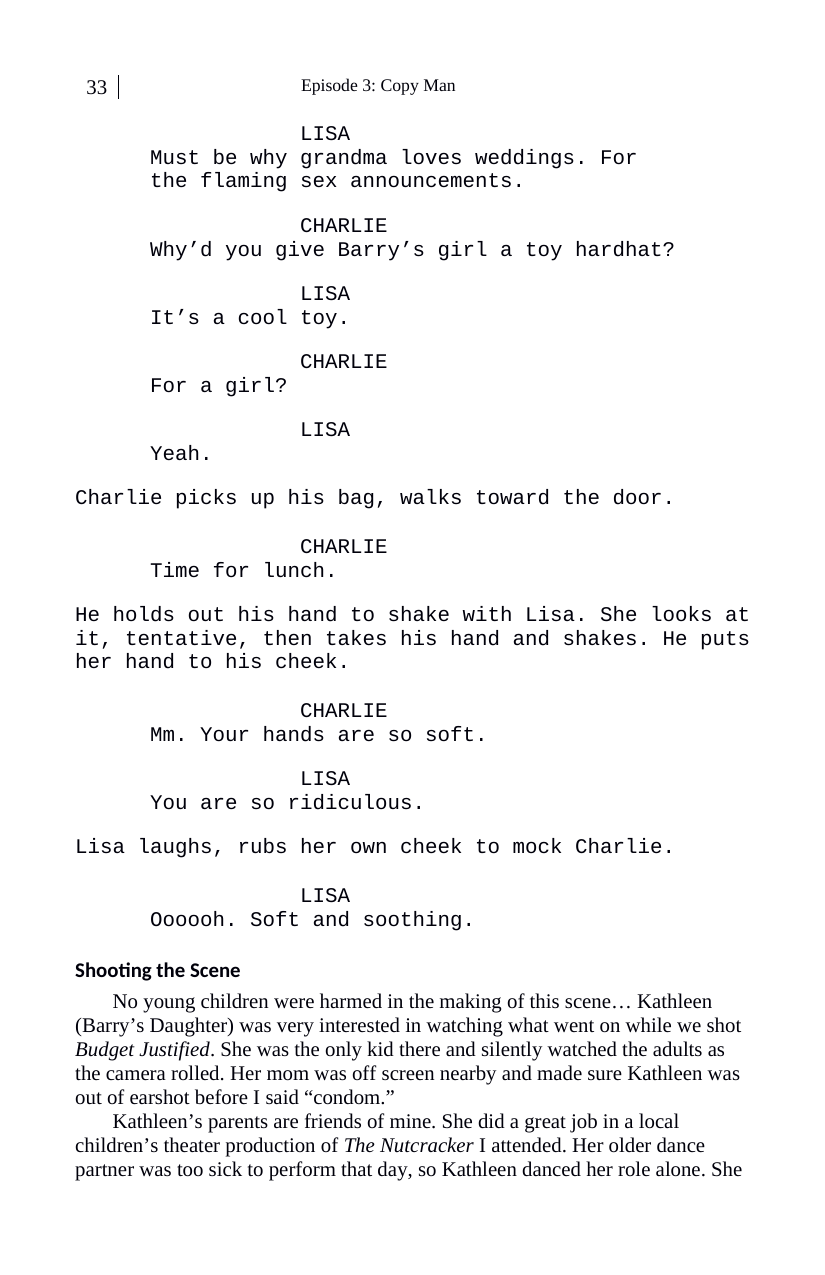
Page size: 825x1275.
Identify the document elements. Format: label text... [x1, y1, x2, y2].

text LISA [75, 885, 750, 909]
text LISA [75, 283, 750, 307]
text Mm. Your hands are so soft. [150, 724, 675, 747]
text LISA [75, 768, 750, 792]
text Time for lunch. [150, 560, 675, 583]
text CHARLIE [75, 215, 750, 238]
text LISA [75, 123, 750, 147]
text CHARLIE [75, 536, 750, 560]
text Charlie picks up his bag, walks toward the door. [75, 487, 750, 511]
text CHARLIE [75, 700, 750, 724]
text Yeah. [150, 443, 675, 467]
text Oooooh. Soft and soothing. [150, 909, 675, 932]
text No young children were harmed in the making of this scene… Kathleen (Barry’s Daughter) was very interested in watching what went on while we shot Budget Justified. She was the only kid there and silently watched the adults as the camera rolled. Her mom was off screen nearby and made sure Kathleen was out of earshot before I said “condom.” [75, 989, 750, 1109]
text Kathleen’s parents are friends of mine. She did a great job in a local children’s theater production of The Nutcracker I attended. Her older dance partner was too sick to perform that day, so Kathleen danced her role alone. She [75, 1109, 750, 1181]
text It’s a cool toy. [150, 307, 675, 330]
text Must be why grandma loves weddings. For the flaming sex announcements. [150, 147, 675, 194]
text LISA [75, 419, 750, 443]
text Lisa laughs, rubs her own cheek to mock Charlie. [75, 836, 750, 860]
text He holds out his hand to shake with Lisa. She looks at it, tentative, then takes his hand and shakes. He puts her hand to his cheek. [75, 604, 750, 675]
text You are so ridiculous. [150, 792, 675, 816]
text CHARLIE [75, 351, 750, 375]
text Why’d you give Barry’s girl a toy hardhat? [150, 238, 675, 262]
text For a girl? [150, 375, 675, 398]
subtitle Shooting the Scene [75, 957, 750, 983]
